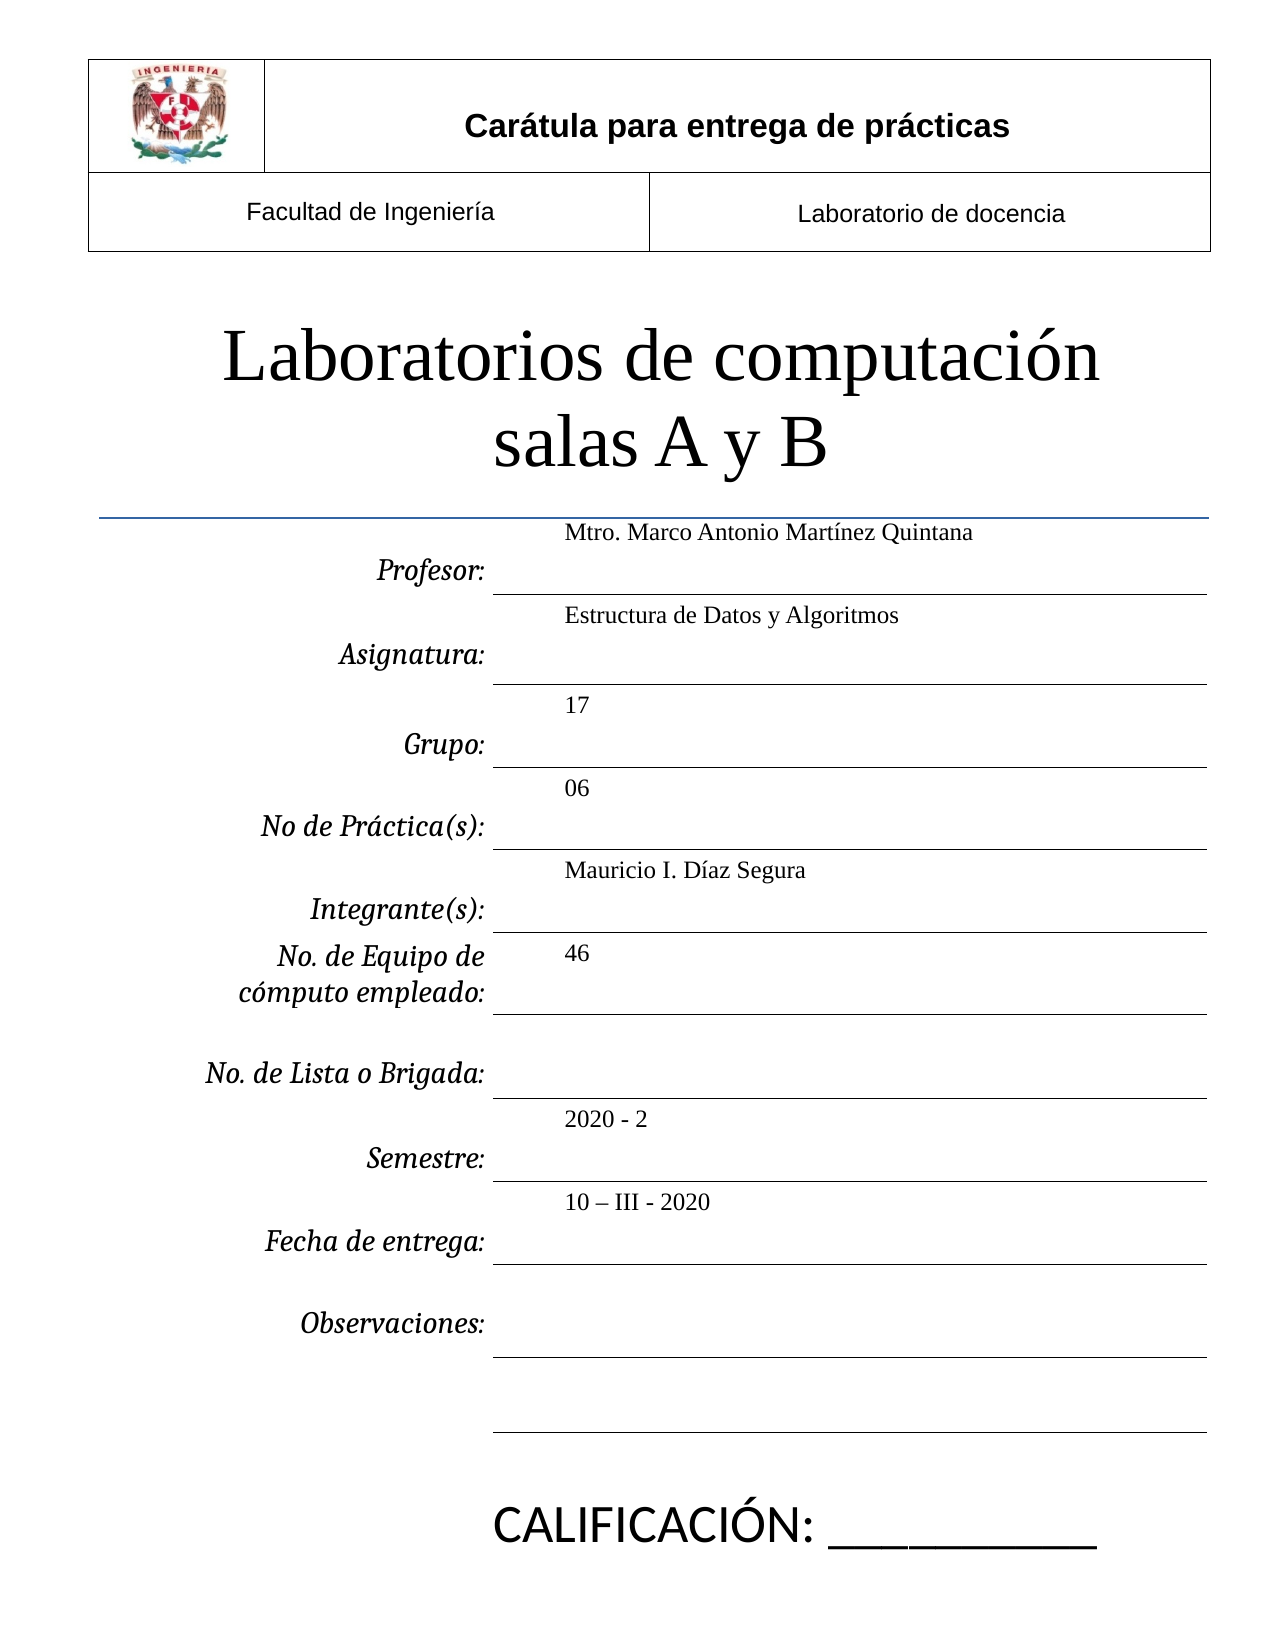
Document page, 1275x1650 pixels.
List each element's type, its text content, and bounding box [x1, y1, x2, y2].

table_cell [118, 1357, 493, 1432]
text salas A y B [118, 396, 1205, 482]
table_cell [493, 1358, 1207, 1432]
table_header Carátula para entrega de prácticas [265, 60, 1210, 172]
table_cell No. de Lista o Brigada: [118, 1014, 493, 1098]
table_cell Grupo: [118, 684, 493, 766]
text Laboratorios de computación [118, 310, 1205, 396]
table_header Profesor: [118, 519, 493, 594]
table_cell 06 [493, 768, 1207, 849]
picture [127, 60, 231, 167]
table_header [89, 60, 264, 172]
table_cell 46 [493, 933, 1207, 1013]
table_cell Integrante(s): [118, 849, 493, 932]
table_cell No. de Equipo de cómputo empleado: [118, 932, 493, 1013]
table_cell Facultad de Ingeniería [89, 173, 649, 251]
table_cell 17 [493, 685, 1207, 766]
text CALIFICACIÓN: __________ [118, 1489, 1205, 1556]
table_cell No de Práctica(s): [118, 766, 493, 849]
table_cell [493, 1265, 1207, 1357]
table_cell Mauricio I. Díaz Segura [493, 850, 1207, 932]
table_cell Laboratorio de docencia [650, 173, 1210, 251]
table_cell Observaciones: [118, 1264, 493, 1357]
table_cell Asignatura: [118, 594, 493, 684]
table_cell [493, 1015, 1207, 1098]
table_cell Semestre: [118, 1098, 493, 1181]
table_header Mtro. Marco Antonio Martínez Quintana [493, 519, 1207, 594]
table_header [493, 511, 1207, 517]
table_cell Estructura de Datos y Algoritmos [493, 595, 1207, 684]
table_header [118, 511, 493, 517]
table_cell Fecha de entrega: [118, 1181, 493, 1263]
table_cell 10 – III - 2020 [493, 1182, 1207, 1263]
table_cell 2020 - 2 [493, 1099, 1207, 1181]
